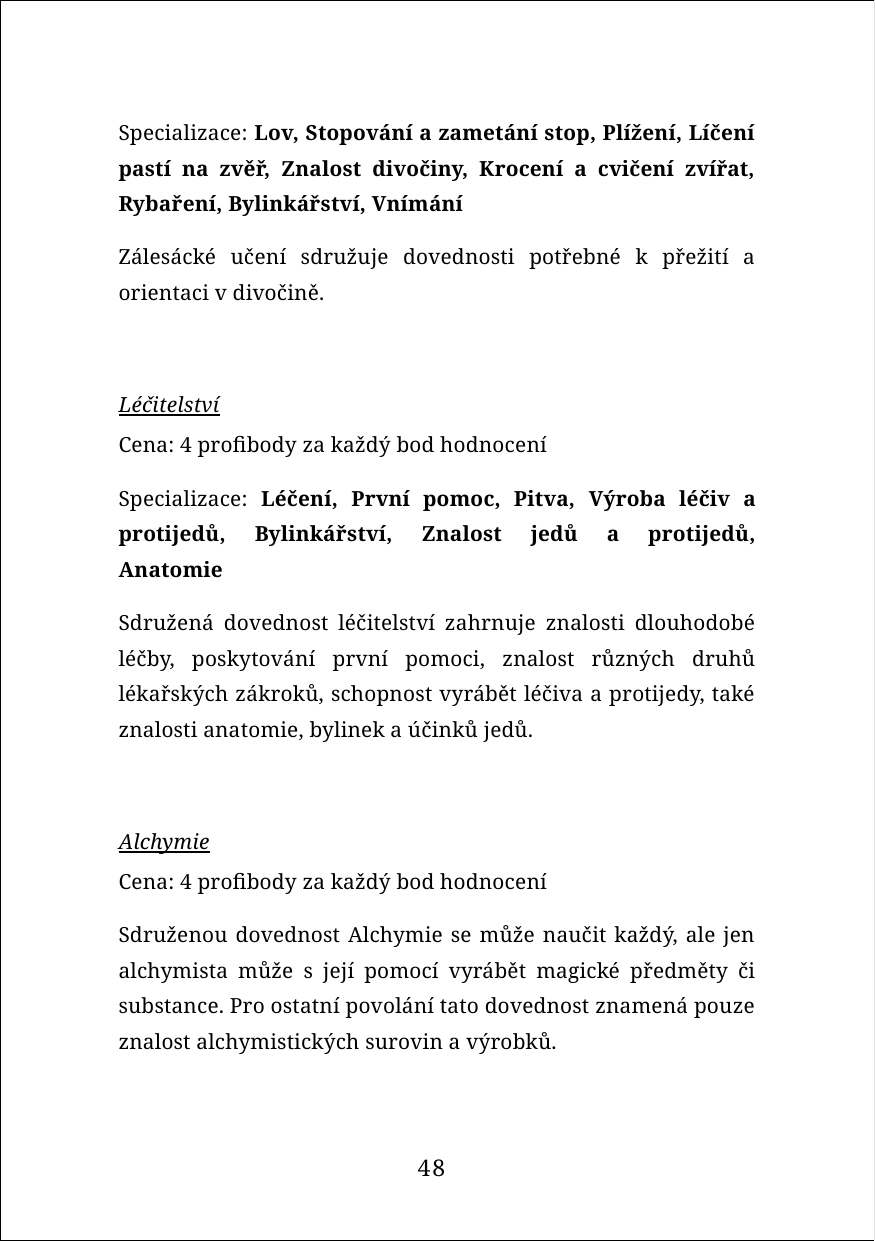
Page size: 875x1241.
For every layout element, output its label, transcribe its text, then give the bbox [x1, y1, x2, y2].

text Specializace: Léčení, První pomoc, Pitva, Výroba léčiv a protijedů, Bylinkářství, Znalost jedů a protijedů, Anatomie [118, 484, 756, 583]
text Zálesácké učení sdružuje dovednosti potřebné k přežití a orientaci v divočině. [118, 242, 756, 306]
text Sdruženou dovednost Alchymie se může naučit každý, ale jen alchymista může s její pomocí vyrábět magické předměty či substance. Pro ostatní povolání tato dovednost znamená pouze znalost alchymistických surovin a výrobků. [118, 921, 756, 1056]
subtitle Léčitelství [118, 390, 756, 419]
text Cena: 4 profibody za každý bod hodnocení [118, 431, 756, 459]
text Cena: 4 profibody za každý bod hodnocení [118, 867, 756, 896]
subtitle Alchymie [118, 827, 756, 856]
text Sdružená dovednost léčitelství zahrnuje znalosti dlouhodobé léčby, poskytování první pomoci, znalost různých druhů lékařských zákroků, schopnost vyrábět léčiva a protijedy, také znalosti anatomie, bylinek a účinků jedů. [118, 608, 756, 743]
text Specializace: Lov, Stopování a zametání stop, Plížení, Líčení pastí na zvěř, Znalost divočiny, Krocení a cvičení zvířat, Rybaření, Bylinkářství, Vnímání [118, 118, 756, 218]
